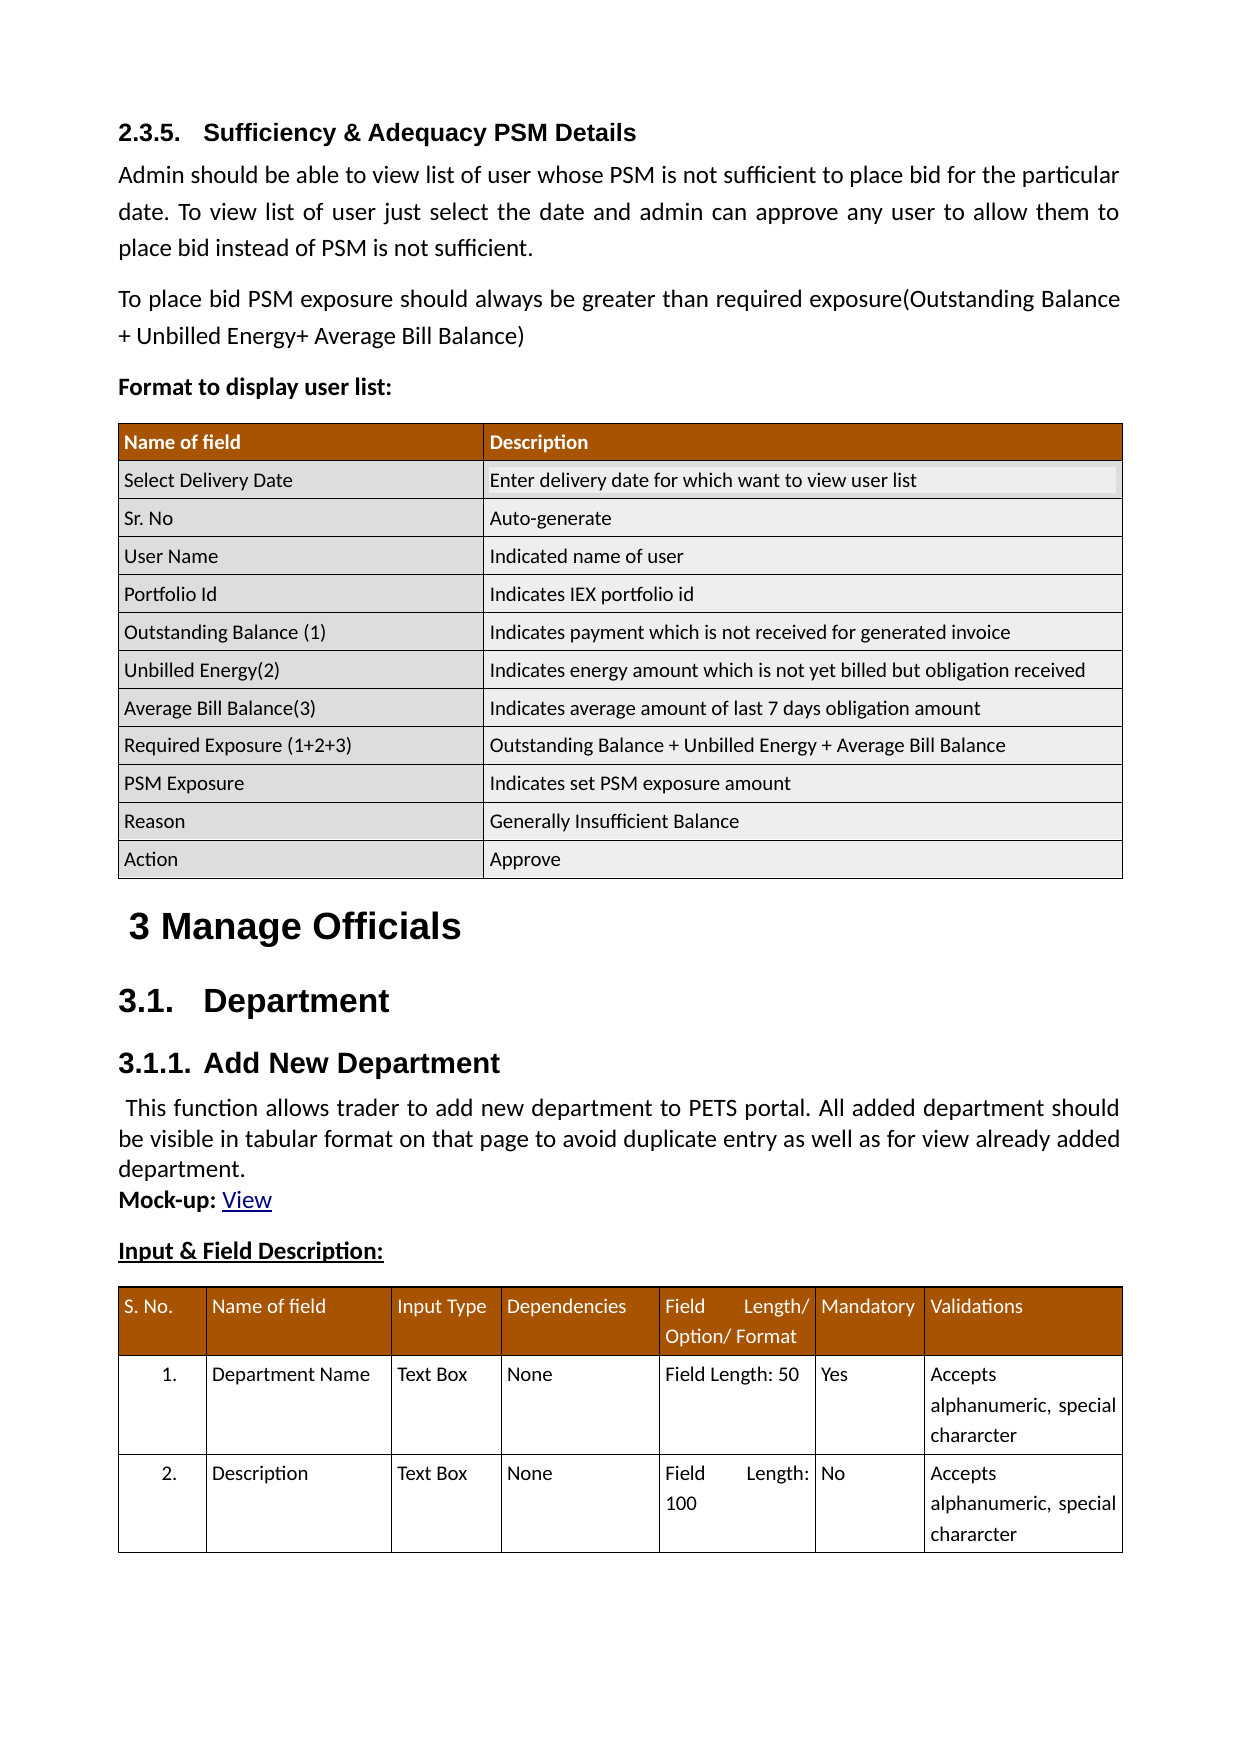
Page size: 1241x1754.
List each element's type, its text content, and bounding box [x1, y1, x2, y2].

table_cell Accepts alphanumeric, special chararcter [925, 1356, 1122, 1453]
table_cell Indicates IEX portfolio id [484, 575, 1122, 612]
table_header Name of field [119, 424, 483, 460]
table_cell Outstanding Balance (1) [119, 613, 483, 650]
table_cell Description [207, 1455, 391, 1552]
table_cell Indicates average amount of last 7 days obligation amount [484, 689, 1122, 726]
table_cell Auto-generate [484, 499, 1122, 536]
table_cell Unbilled Energy(2) [119, 651, 483, 688]
subtitle Manage Officials [118, 903, 1122, 947]
table_cell Indicates payment which is not received for generated invoice [484, 613, 1122, 650]
table_cell Approve [484, 841, 1122, 877]
table_header Input Type [392, 1288, 501, 1355]
table_cell PSM Exposure [119, 765, 483, 802]
table_cell Indicates energy amount which is not yet billed but obligation received [484, 651, 1122, 688]
table_cell Enter delivery date for which want to view user list [484, 461, 1122, 498]
table_cell Outstanding Balance + Unbilled Energy + Average Bill Balance [484, 727, 1122, 764]
table_cell Department Name [207, 1356, 391, 1453]
table_cell Portfolio Id [119, 575, 483, 612]
table_header Dependencies [502, 1288, 659, 1355]
table_cell User Name [119, 537, 483, 574]
table_header Description [484, 424, 1122, 460]
table_cell Select Delivery Date [119, 461, 483, 498]
table_cell [119, 1455, 206, 1552]
text Format to display user list: [118, 371, 1122, 402]
table_cell Text Box [392, 1455, 501, 1552]
table_cell Yes [816, 1356, 924, 1453]
table_cell Average Bill Balance(3) [119, 689, 483, 726]
table_header Name of field [207, 1288, 391, 1355]
table_cell Field Length: 100 [660, 1455, 815, 1552]
table_cell Accepts alphanumeric, special chararcter [925, 1455, 1122, 1552]
table_cell No [816, 1455, 924, 1552]
table_cell Required Exposure (1+2+3) [119, 727, 483, 764]
table_cell Indicated name of user [484, 537, 1122, 574]
subtitle Add New Department [118, 1046, 1122, 1080]
text This function allows trader to add new department to PETS portal. All added department should be visible in tabular format on that page to avoid duplicate entry as well as for view already added department. [118, 1092, 1122, 1184]
text Input & Field Description: [118, 1235, 1122, 1266]
table_header Field Length/ Option/ Format [660, 1288, 815, 1355]
table_cell None [502, 1356, 659, 1453]
table_cell [119, 1356, 206, 1453]
table_cell None [502, 1455, 659, 1552]
table_cell Field Length: 50 [660, 1356, 815, 1453]
table_cell Generally Insufficient Balance [484, 803, 1122, 839]
table_cell Sr. No [119, 499, 483, 536]
table_cell Indicates set PSM exposure amount [484, 765, 1122, 802]
table_header S. No. [119, 1288, 206, 1355]
text Admin should be able to view list of user whose PSM is not sufficient to place bid for the particular date. To view list of user just select the date and admin can approve any user to allow them to place bid instead of PSM is not sufficient. [118, 159, 1122, 263]
table_cell Reason [119, 803, 483, 839]
table_cell Text Box [392, 1356, 501, 1453]
table_header Mandatory [816, 1288, 924, 1355]
subtitle Sufficiency & Adequacy PSM Details [118, 118, 1122, 147]
table_cell Action [119, 841, 483, 877]
table_header Validations [925, 1288, 1122, 1355]
text Mock-up: View [118, 1184, 1122, 1214]
subtitle Department [118, 981, 1122, 1019]
text To place bid PSM exposure should always be greater than required exposure(Outstanding Balance + Unbilled Energy+ Average Bill Balance) [118, 284, 1122, 351]
